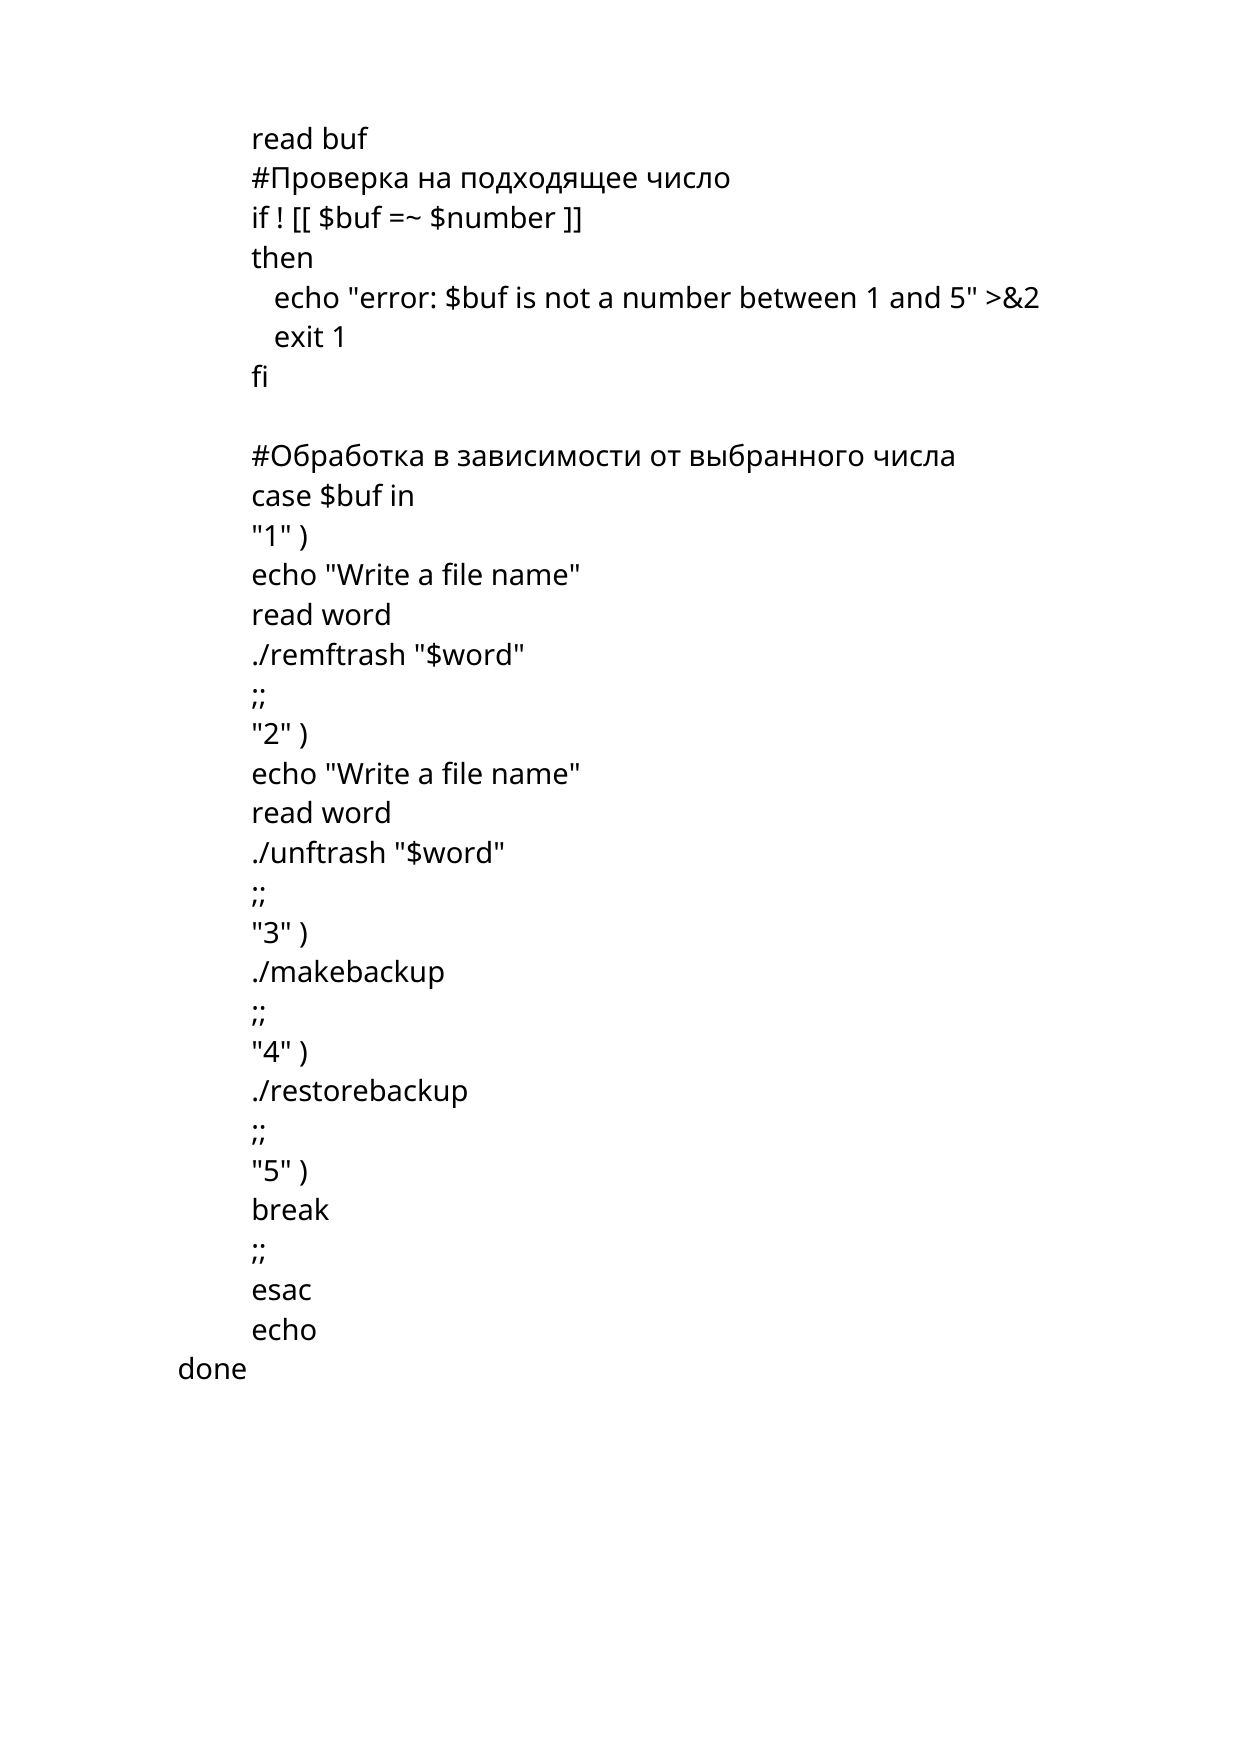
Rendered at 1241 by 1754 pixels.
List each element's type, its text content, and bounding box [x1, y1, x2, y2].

text "1" ) [177, 515, 1152, 555]
text ./makebackup [177, 952, 1152, 991]
text #Обработка в зависимости от выбранного числа [177, 436, 1152, 475]
text ;; [177, 674, 1152, 713]
text if ! [[ $buf =~ $number ]] [177, 197, 1152, 237]
text ./remftrash "$word" [177, 634, 1152, 674]
text "5" ) [177, 1150, 1152, 1190]
text ;; [177, 1110, 1152, 1150]
text #Проверка на подходящее число [177, 158, 1152, 197]
text esac [177, 1269, 1152, 1309]
text read buf [177, 118, 1152, 158]
text read word [177, 594, 1152, 634]
text echo "Write a file name" [177, 555, 1152, 594]
text echo "error: $buf is not a number between 1 and 5" >&2 [177, 277, 1152, 317]
text read word [177, 793, 1152, 832]
text break [177, 1190, 1152, 1229]
text ;; [177, 872, 1152, 912]
text ;; [177, 1229, 1152, 1269]
text exit 1 [177, 317, 1152, 356]
text "2" ) [177, 713, 1152, 753]
text "3" ) [177, 912, 1152, 952]
text then [177, 237, 1152, 277]
text ./restorebackup [177, 1071, 1152, 1110]
text done [177, 1348, 1152, 1388]
text case $buf in [177, 475, 1152, 515]
text ;; [177, 991, 1152, 1031]
text ./unftrash "$word" [177, 832, 1152, 872]
text echo "Write a file name" [177, 753, 1152, 793]
text fi [177, 356, 1152, 396]
text echo [177, 1309, 1152, 1348]
text "4" ) [177, 1031, 1152, 1071]
